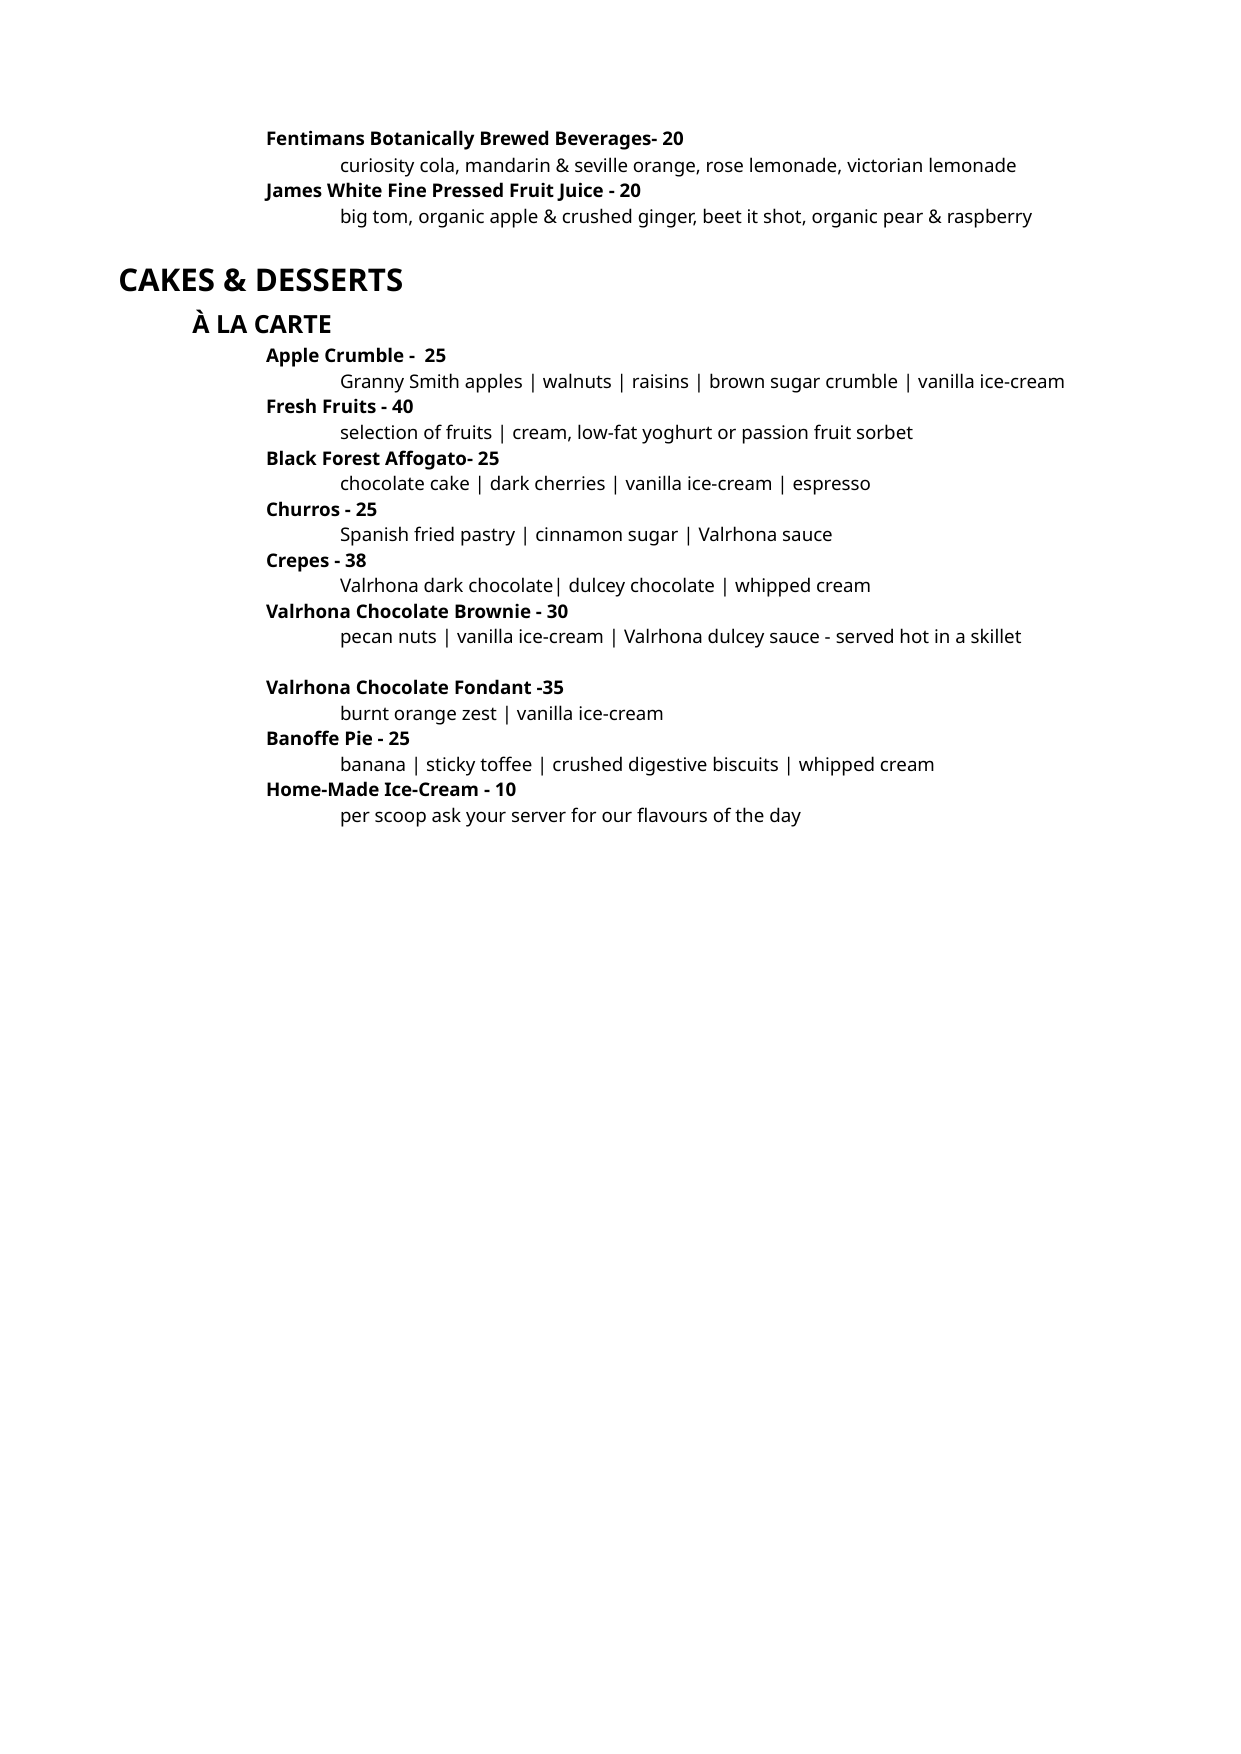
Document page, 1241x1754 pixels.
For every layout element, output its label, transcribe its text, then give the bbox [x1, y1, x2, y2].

text per scoop ask your server for our flavours of the day [118, 802, 1122, 828]
text Valrhona dark chocolate| dulcey chocolate | whipped cream [118, 572, 1122, 598]
text selection of fruits | cream, low-fat yoghurt or passion fruit sorbet [118, 419, 1122, 445]
text Churros - 25 [118, 496, 1122, 521]
text Crepes - 38 [118, 547, 1122, 572]
text pecan nuts | vanilla ice-cream | Valrhona dulcey sauce - served hot in a skillet [118, 623, 1122, 649]
text CAKES & DESSERTS [118, 257, 1122, 300]
text James White Fine Pressed Fruit Juice - 20 [118, 178, 1122, 203]
text Home-Made Ice-Cream - 10 [118, 777, 1122, 802]
text Spanish fried pastry | cinnamon sugar | Valrhona sauce [118, 521, 1122, 547]
text À LA CARTE [118, 300, 1122, 343]
text curiosity cola, mandarin & seville orange, rose lemonade, victorian lemonade [118, 152, 1122, 178]
text Fresh Fruits - 40 [118, 394, 1122, 419]
text Fentimans Botanically Brewed Beverages- 20 [118, 118, 1122, 152]
text big tom, organic apple & crushed ginger, beet it shot, organic pear & raspberry [118, 203, 1122, 229]
text chocolate cake | dark cherries | vanilla ice-cream | espresso [118, 470, 1122, 496]
text Granny Smith apples | walnuts | raisins | brown sugar crumble | vanilla ice-cream [118, 368, 1122, 394]
text banana | sticky toffee | crushed digestive biscuits | whipped cream [118, 751, 1122, 777]
text burnt orange zest | vanilla ice-cream [118, 700, 1122, 726]
text Black Forest Affogato- 25 [118, 445, 1122, 470]
text Banoffe Pie - 25 [118, 726, 1122, 751]
text Valrhona Chocolate Brownie - 30 [118, 598, 1122, 623]
text Apple Crumble - 25 [118, 343, 1122, 368]
text Valrhona Chocolate Fondant -35 [118, 674, 1122, 700]
